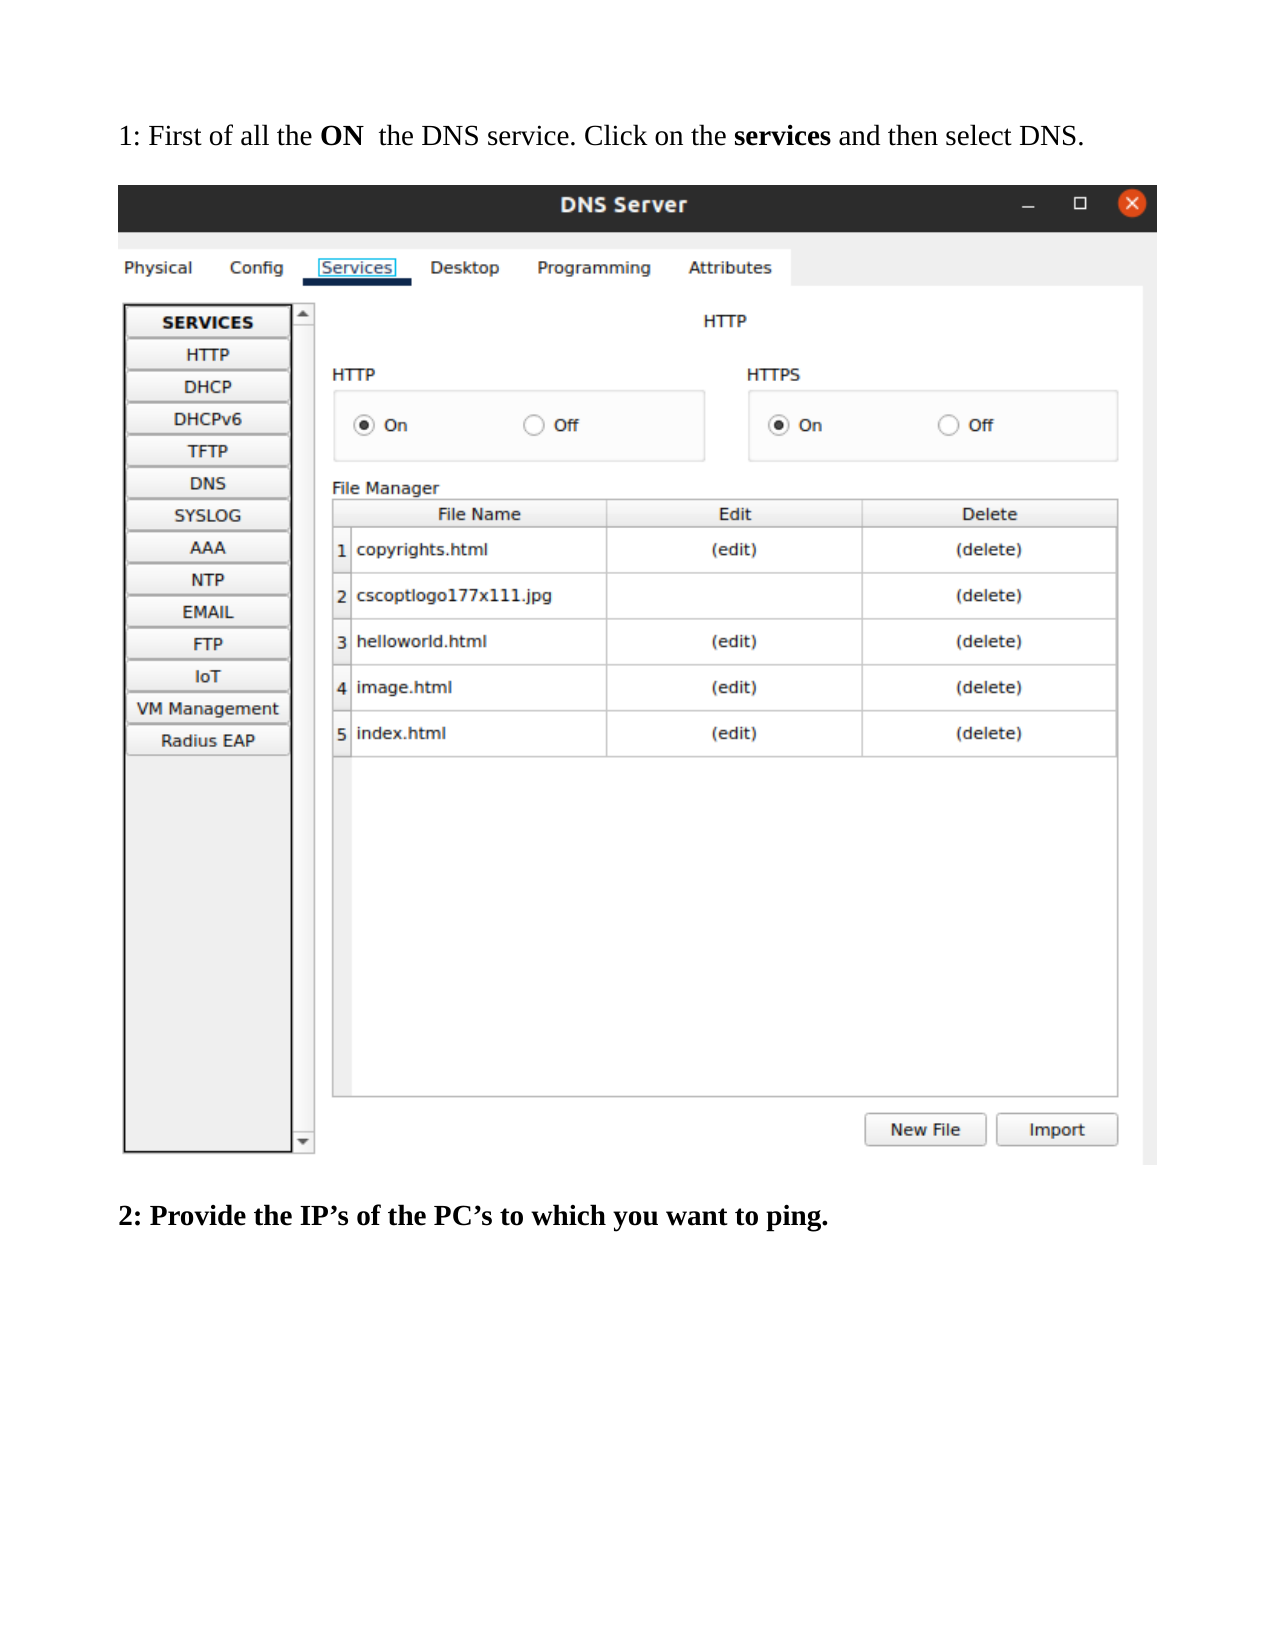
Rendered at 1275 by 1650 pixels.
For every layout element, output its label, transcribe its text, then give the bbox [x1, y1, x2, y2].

text 2: Provide the IP’s of the PC’s to which you want to ping. [118, 1198, 1157, 1231]
text 1: First of all the ON the DNS service. Click on the services and then select DNS. [118, 118, 1157, 152]
picture [118, 185, 1157, 1165]
